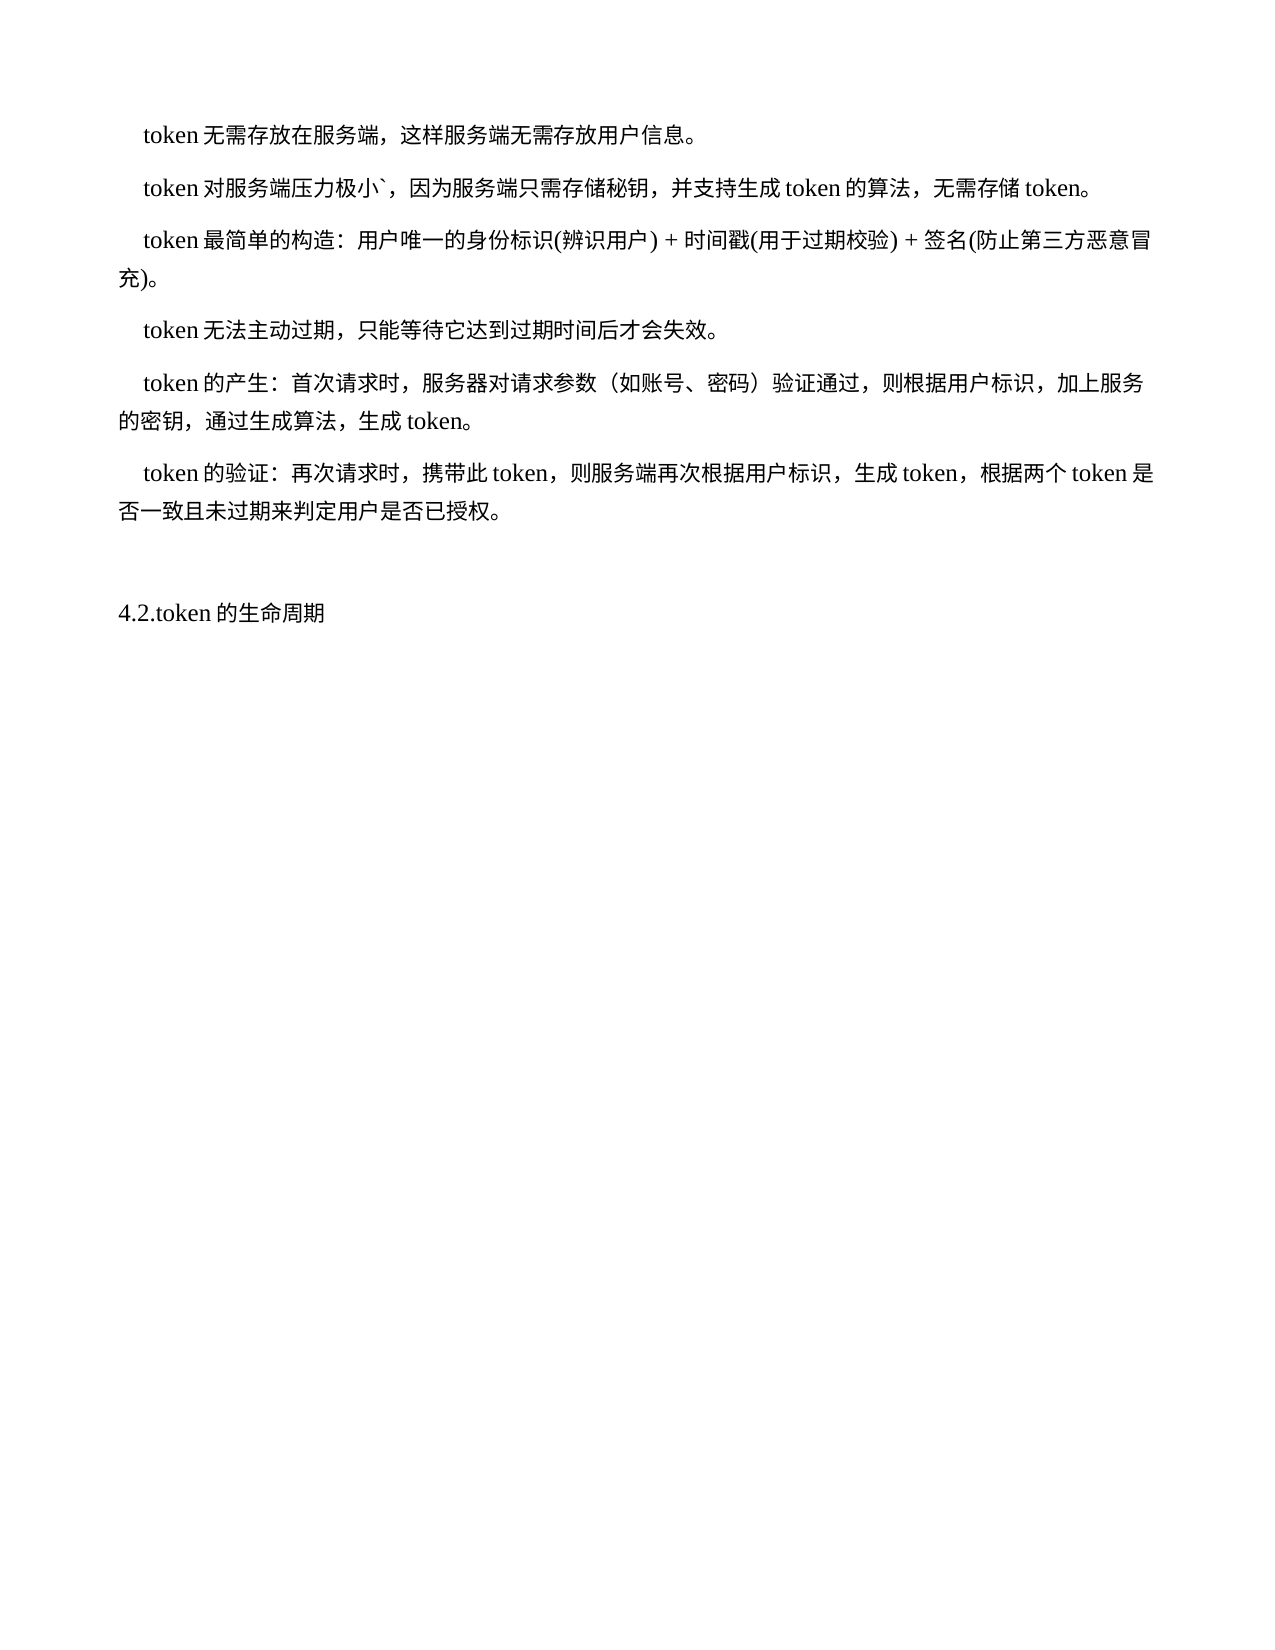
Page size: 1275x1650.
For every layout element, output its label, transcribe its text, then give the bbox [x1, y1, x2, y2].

text 4.2.token的生命周期 [118, 596, 1157, 628]
text token无法主动过期，只能等待它达到过期时间后才会失效。 [118, 313, 1157, 345]
text token最简单的构造：用户唯一的身份标识(辨识用户) + 时间戳(用于过期校验) + 签名(防止第三方恶意冒充)。 [118, 223, 1157, 293]
text token对服务端压力极小`，因为服务端只需存储秘钥，并支持生成token的算法，无需存储token。 [118, 171, 1157, 202]
text token的产生：首次请求时，服务器对请求参数（如账号、密码）验证通过，则根据用户标识，加上服务的密钥，通过生成算法，生成token。 [118, 366, 1157, 436]
text token无需存放在服务端，这样服务端无需存放用户信息。 [118, 118, 1157, 150]
text token的验证：再次请求时，携带此token，则服务端再次根据用户标识，生成token，根据两个token是否一致且未过期来判定用户是否已授权。 [118, 456, 1157, 526]
